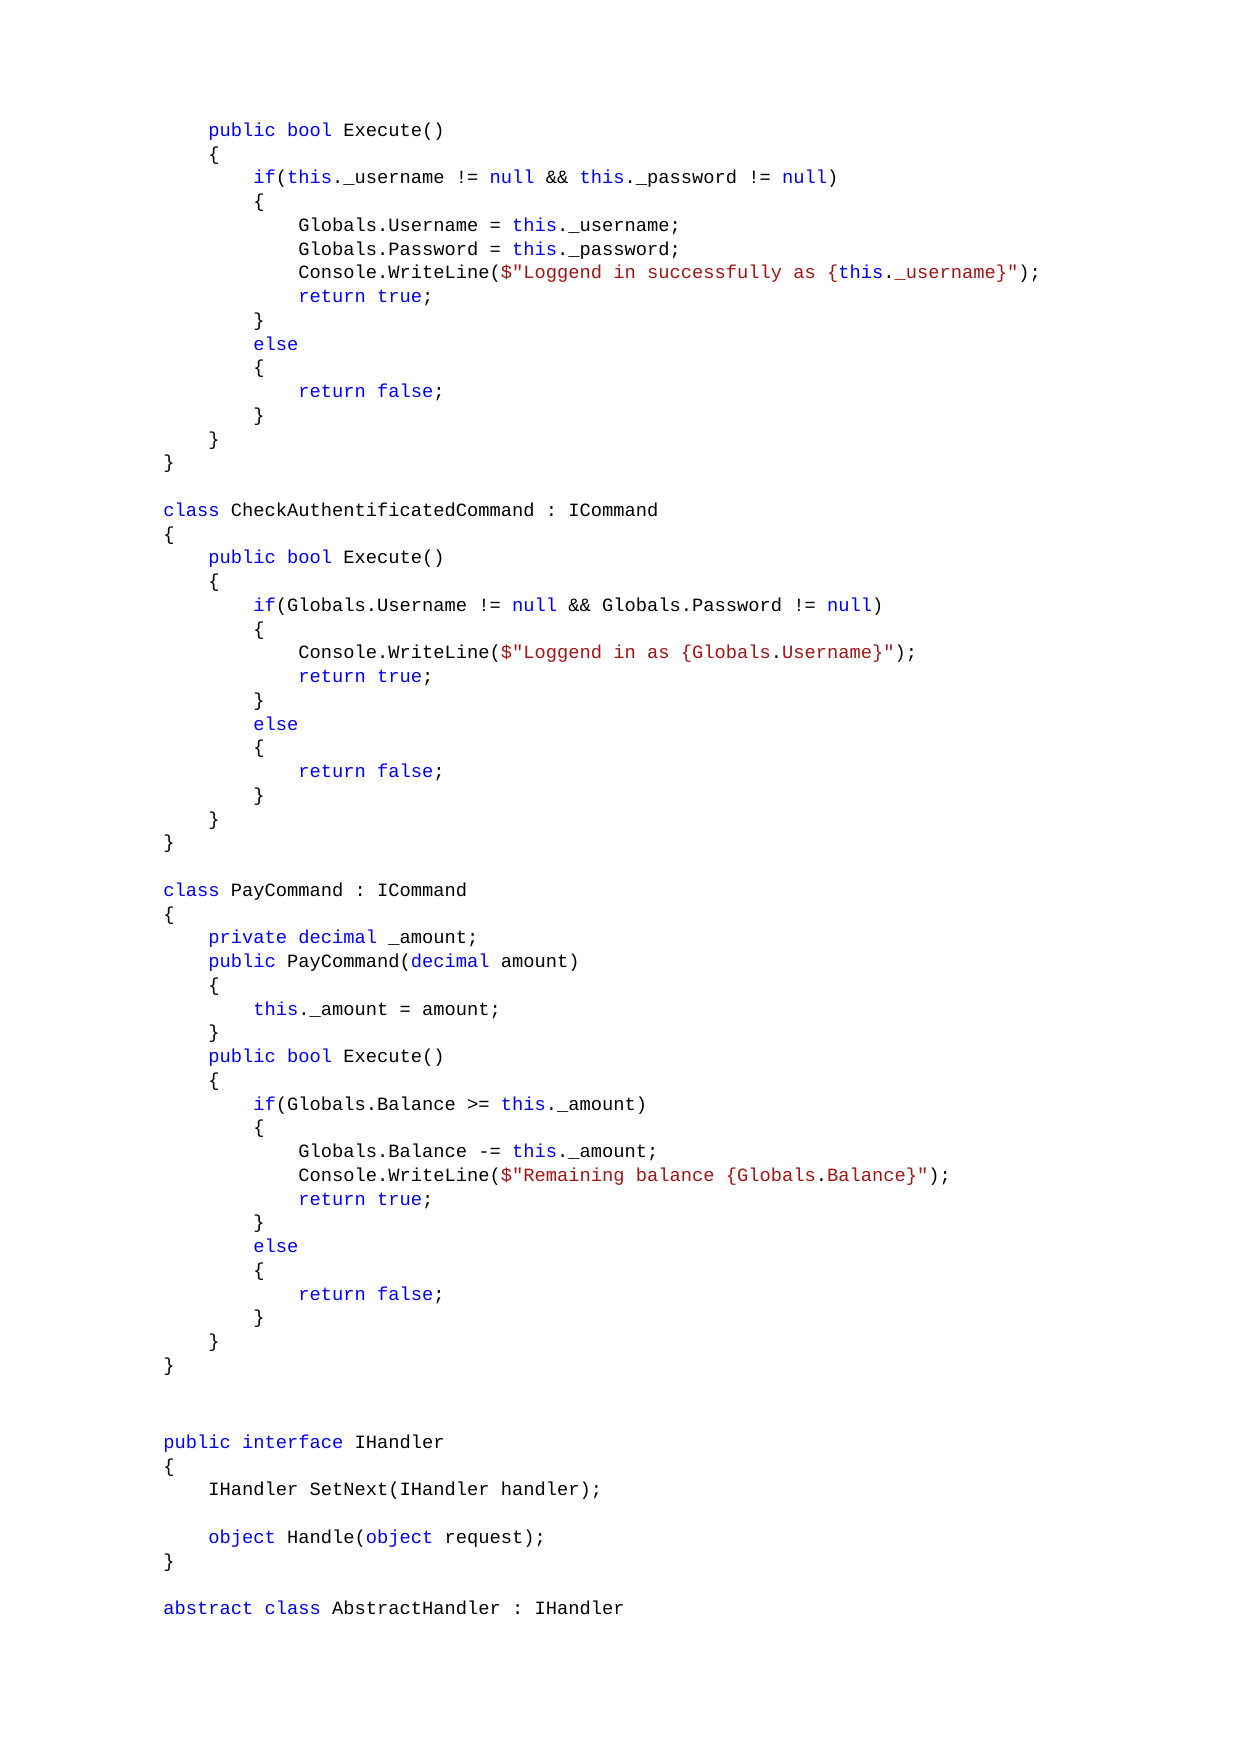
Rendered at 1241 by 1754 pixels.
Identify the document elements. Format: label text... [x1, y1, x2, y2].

text } [118, 308, 1181, 332]
text { [118, 189, 1181, 213]
text return true; [118, 1187, 1181, 1211]
text public bool Execute() [118, 546, 1181, 569]
text else [118, 712, 1181, 736]
text Globals.Balance -= this._amount; [118, 1139, 1181, 1163]
text else [118, 332, 1181, 356]
text Console.WriteLine($"Loggend in successfully as {this._username}"); [118, 261, 1181, 284]
text public interface IHandler [118, 1430, 1181, 1454]
text { [118, 617, 1181, 641]
text abstract class AbstractHandler : IHandler [118, 1596, 1181, 1620]
text object Handle(object request); [118, 1525, 1181, 1549]
text { [118, 142, 1181, 166]
text return true; [118, 664, 1181, 688]
text { [118, 1258, 1181, 1282]
text { [118, 569, 1181, 593]
text } [118, 831, 1181, 854]
text return false; [118, 759, 1181, 783]
text else [118, 1234, 1181, 1258]
text IHandler SetNext(IHandler handler); [118, 1478, 1181, 1501]
text } [118, 1306, 1181, 1329]
text Globals.Password = this._password; [118, 237, 1181, 261]
text } [118, 1021, 1181, 1044]
text { [118, 1068, 1181, 1092]
text Globals.Username = this._username; [118, 213, 1181, 237]
text } [118, 783, 1181, 807]
text return false; [118, 1282, 1181, 1306]
text { [118, 973, 1181, 997]
text return false; [118, 379, 1181, 403]
text Console.WriteLine($"Remaining balance {Globals.Balance}"); [118, 1163, 1181, 1187]
text public PayCommand(decimal amount) [118, 949, 1181, 973]
text } [118, 807, 1181, 831]
text { [118, 902, 1181, 926]
text { [118, 356, 1181, 379]
text { [118, 522, 1181, 546]
text public bool Execute() [118, 118, 1181, 142]
text } [118, 1549, 1181, 1573]
text } [118, 1353, 1181, 1377]
text class PayCommand : ICommand [118, 878, 1181, 902]
text } [118, 1329, 1181, 1353]
text if(Globals.Balance >= this._amount) [118, 1092, 1181, 1116]
text public bool Execute() [118, 1044, 1181, 1068]
text if(this._username != null && this._password != null) [118, 166, 1181, 189]
text { [118, 1454, 1181, 1478]
text Console.WriteLine($"Loggend in as {Globals.Username}"); [118, 641, 1181, 664]
text } [118, 1211, 1181, 1234]
text if(Globals.Username != null && Globals.Password != null) [118, 593, 1181, 617]
text { [118, 736, 1181, 759]
text return true; [118, 284, 1181, 308]
text } [118, 688, 1181, 712]
text } [118, 403, 1181, 427]
text private decimal _amount; [118, 926, 1181, 949]
text class CheckAuthentificatedCommand : ICommand [118, 498, 1181, 522]
text } [118, 451, 1181, 474]
text } [118, 427, 1181, 451]
text { [118, 1116, 1181, 1139]
text this._amount = amount; [118, 997, 1181, 1021]
